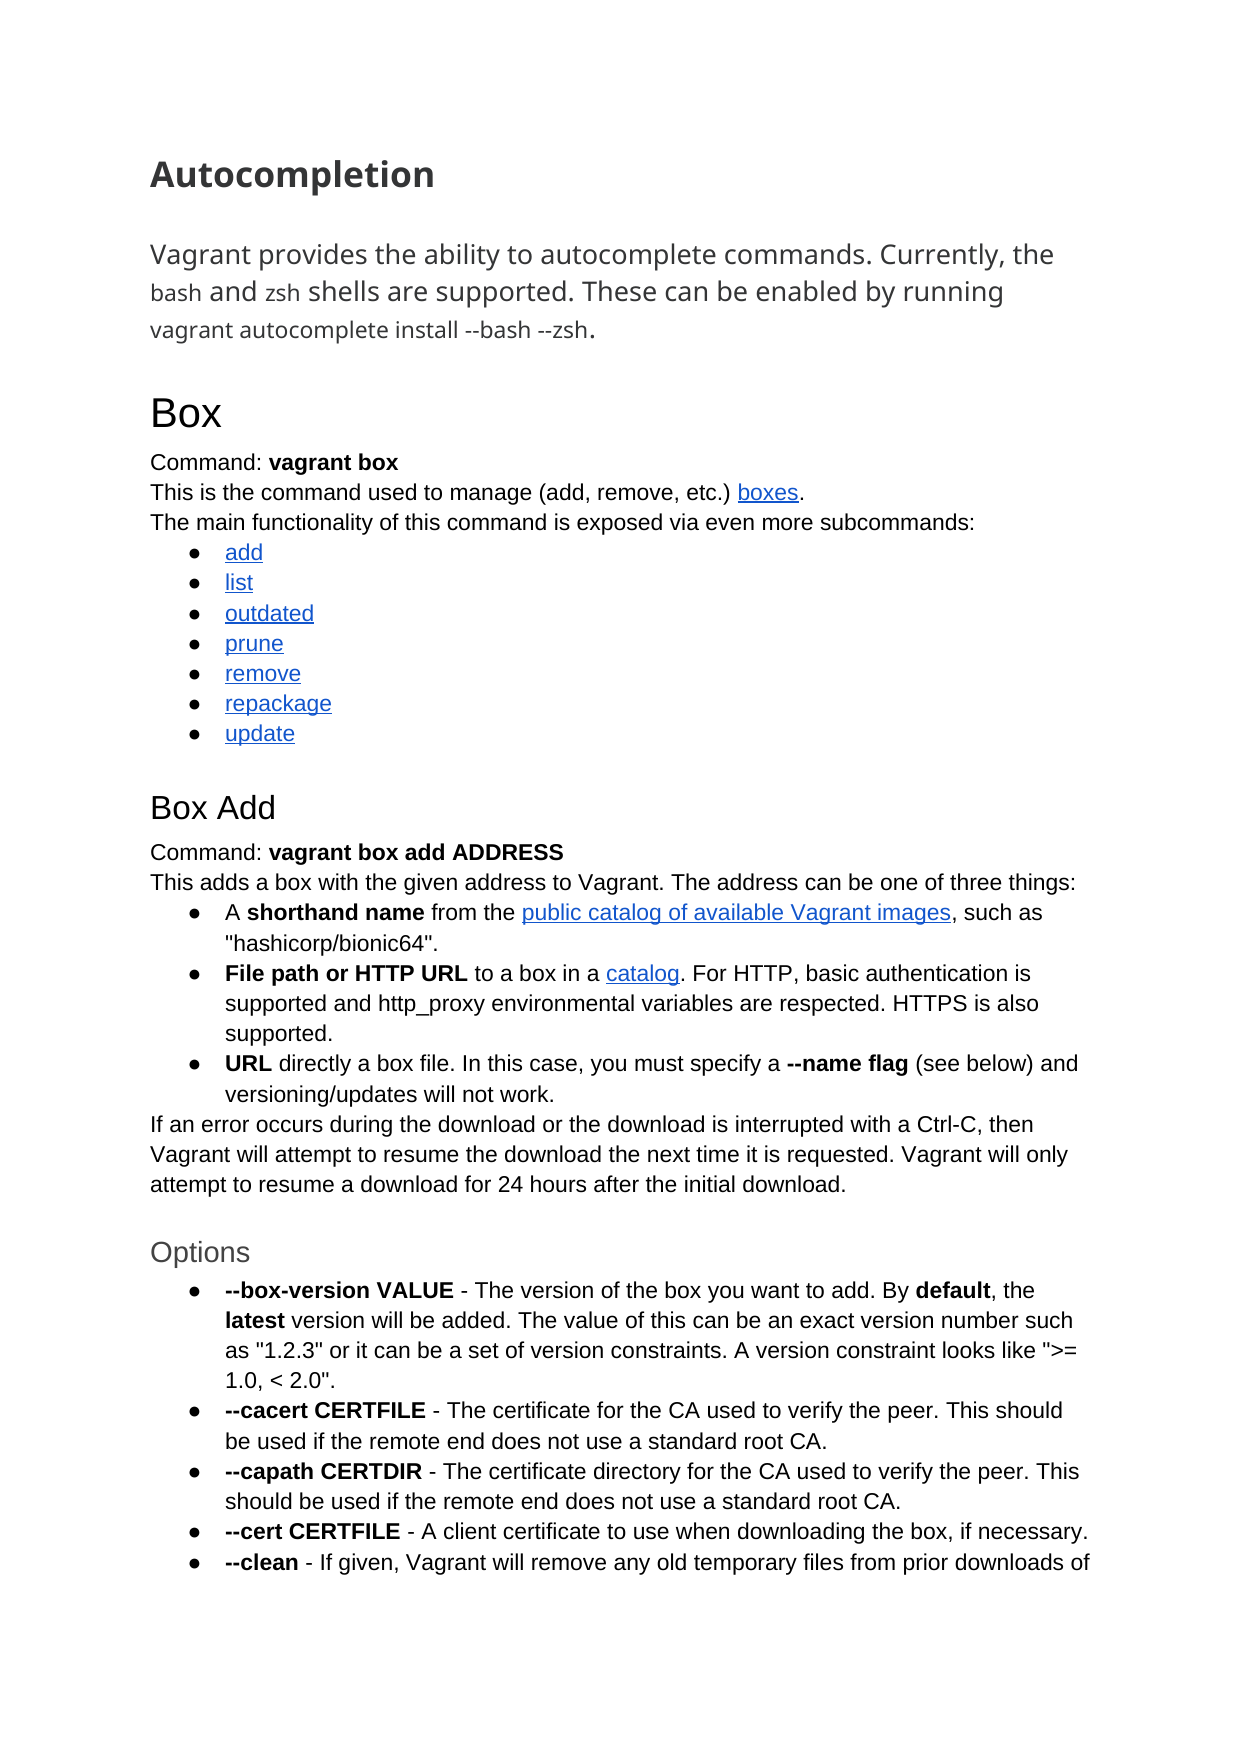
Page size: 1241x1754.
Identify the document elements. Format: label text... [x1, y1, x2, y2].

subtitle Box [150, 388, 1090, 436]
subtitle Options [150, 1235, 1090, 1268]
list File path or HTTP URL to a box in a catalog. For HTTP, basic authentication is supported and http_proxy environmental variables are respected. HTTPS is also supported. [187, 960, 1090, 1047]
list remove [187, 660, 1090, 686]
list --cacert CERTFILE - The certificate for the CA used to verify the peer. This should be used if the remote end does not use a standard root CA. [187, 1397, 1090, 1454]
text Command: vagrant box [150, 448, 1090, 475]
list prune [187, 630, 1090, 656]
text Command: vagrant box add ADDRESS [150, 839, 1090, 865]
list --capath CERTDIR - The certificate directory for the CA used to verify the peer. This should be used if the remote end does not use a standard root CA. [187, 1458, 1090, 1514]
list --clean - If given, Vagrant will remove any old temporary files from prior downloads of [187, 1548, 1090, 1575]
list URL directly a box file. In this case, you must specify a --name flag (see below) and versioning/updates will not work. [187, 1050, 1090, 1107]
list add [187, 539, 1090, 565]
text Vagrant provides the ability to autocomplete commands. Currently, the bash and zsh shells are supported. These can be enabled by running vagrant autocomplete install --bash --zsh. [150, 236, 1090, 346]
list --cert CERTFILE - A client certificate to use when downloading the box, if necessary. [187, 1518, 1090, 1545]
list outdated [187, 599, 1090, 626]
subtitle Box Add [150, 788, 1090, 826]
subtitle Autocompletion [150, 150, 1090, 198]
list update [187, 720, 1090, 747]
list A shorthand name from the public catalog of available Vagrant images, such as "hashicorp/bionic64". [187, 899, 1090, 956]
list --box-version VALUE - The version of the box you want to add. By default, the latest version will be added. The value of this can be an exact version number such as "1.2.3" or it can be a set of version constraints. A version constraint looks like ">= 1.0, < 2.0". [187, 1277, 1090, 1394]
text This adds a box with the given address to Vagrant. The address can be one of three things: [150, 869, 1090, 896]
list list [187, 569, 1090, 596]
text This is the command used to manage (add, remove, etc.) boxes. [150, 479, 1090, 505]
list repackage [187, 690, 1090, 716]
text The main functionality of this command is exposed via even more subcommands: [150, 509, 1090, 535]
text If an error occurs during the download or the download is interrupted with a Ctrl-C, then Vagrant will attempt to resume the download the next time it is requested. Vagrant will only attempt to resume a download for 24 hours after the initial download. [150, 1111, 1090, 1198]
